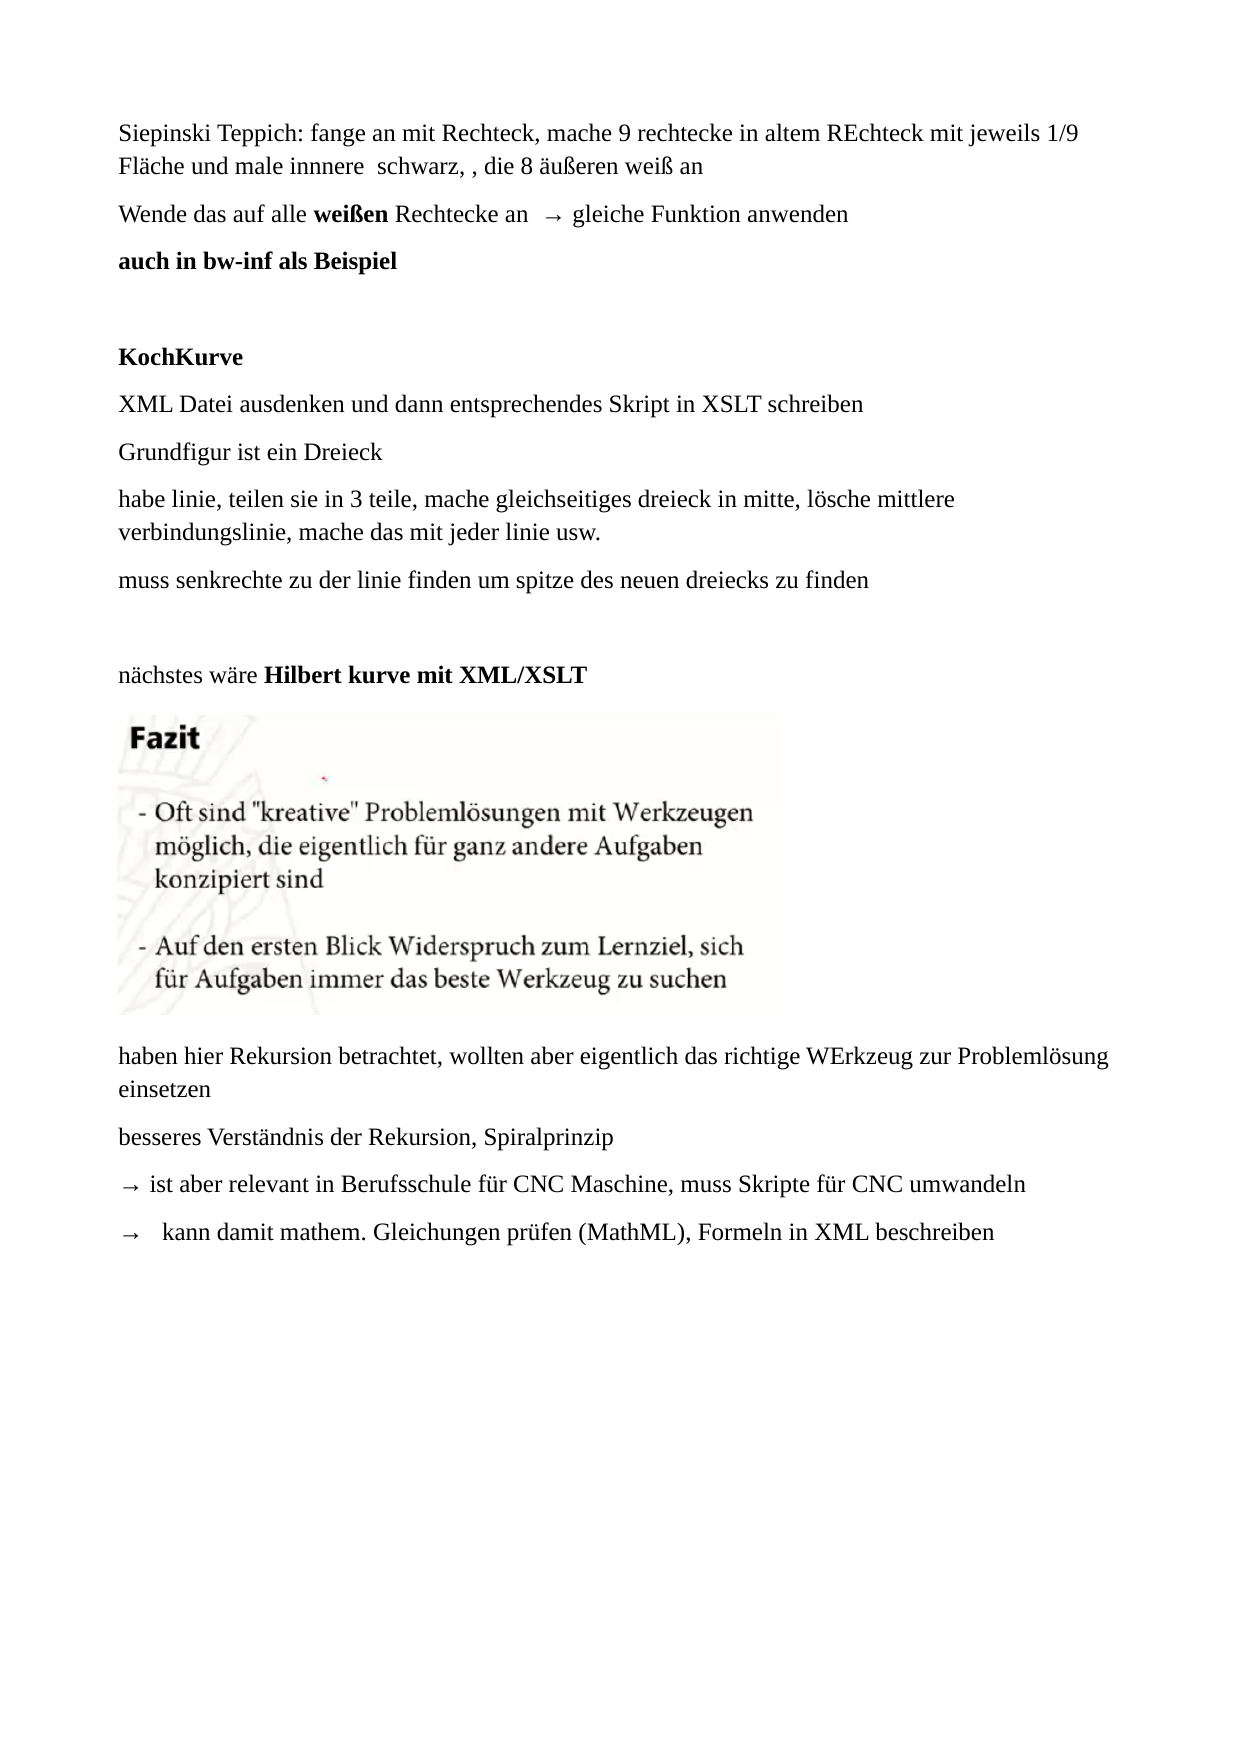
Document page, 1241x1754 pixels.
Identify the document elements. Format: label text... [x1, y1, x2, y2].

text auch in bw-inf als Beispiel [118, 246, 1122, 275]
text KochKurve [118, 342, 1122, 370]
text XML Datei ausdenken und dann entsprechendes Skript in XSLT schreiben [118, 389, 1122, 418]
text Grundfigur ist ein Dreieck [118, 437, 1122, 466]
text nächstes wäre Hilbert kurve mit XML/XSLT [118, 660, 1122, 689]
text besseres Verständnis der Rekursion, Spiralprinzip [118, 1122, 1122, 1150]
text muss senkrechte zu der linie finden um spitze des neuen dreiecks zu finden [118, 565, 1122, 594]
text → ist aber relevant in Berufsschule für CNC Maschine, muss Skripte für CNC umwandeln [118, 1169, 1122, 1198]
picture [117, 715, 783, 1015]
text Wende das auf alle weißen Rechtecke an → gleiche Funktion anwenden [118, 199, 1122, 227]
text → kann damit mathem. Gleichungen prüfen (MathML), Formeln in XML beschreiben [118, 1217, 1122, 1246]
text habe linie, teilen sie in 3 teile, mache gleichseitiges dreieck in mitte, lösche mittlere verbindungslinie, mache das mit jeder linie usw. [118, 484, 1122, 546]
text haben hier Rekursion betrachtet, wollten aber eigentlich das richtige WErkzeug zur Problemlösung einsetzen [118, 1041, 1122, 1103]
text Siepinski Teppich: fange an mit Rechteck, mache 9 rechtecke in altem REchteck mit jeweils 1/9 Fläche und male innnere schwarz, , die 8 äußeren weiß an [118, 118, 1122, 180]
